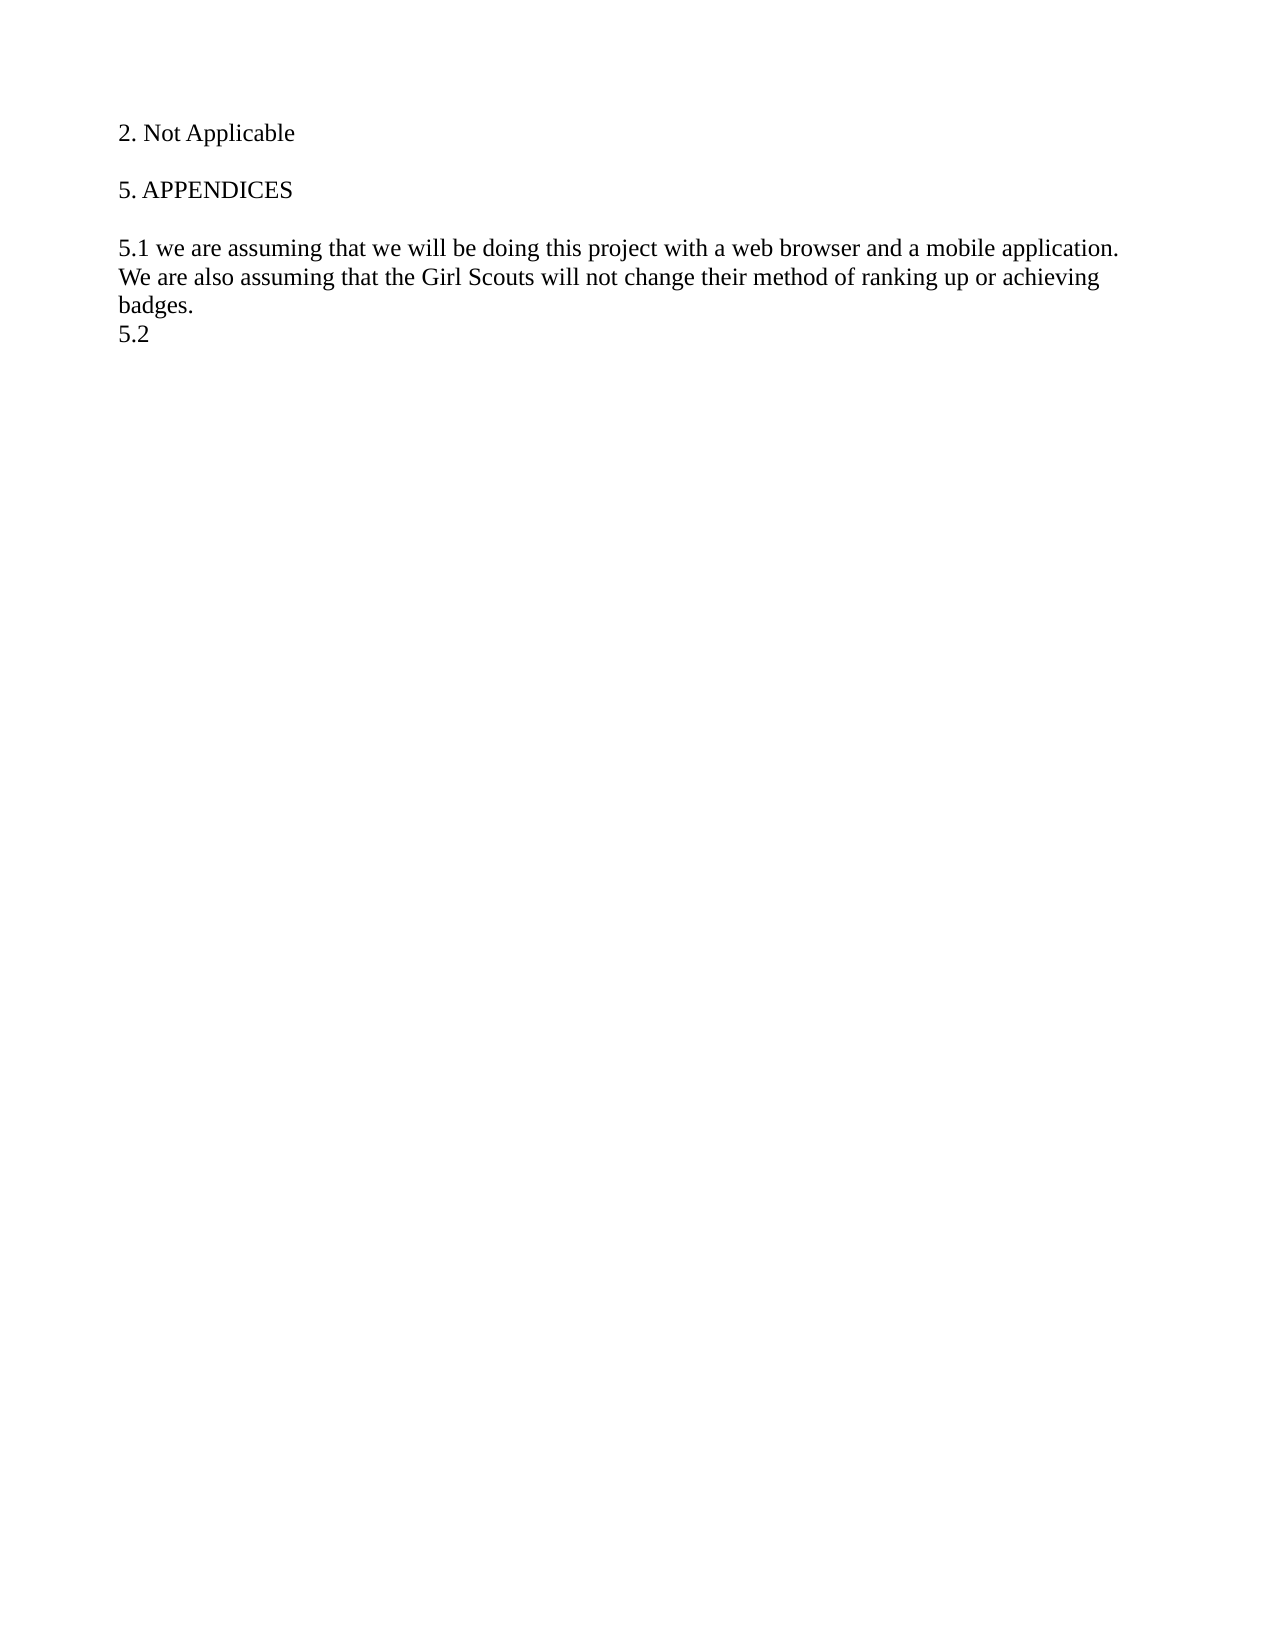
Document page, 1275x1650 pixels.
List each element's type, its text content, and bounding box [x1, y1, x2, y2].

text 2. Not Applicable [118, 118, 1157, 147]
text 5. APPENDICES [118, 176, 1157, 204]
text 5.2 [118, 319, 1157, 348]
text 5.1 we are assuming that we will be doing this project with a web browser and a mobile application. We are also assuming that the Girl Scouts will not change their method of ranking up or achieving badges. [118, 233, 1157, 319]
